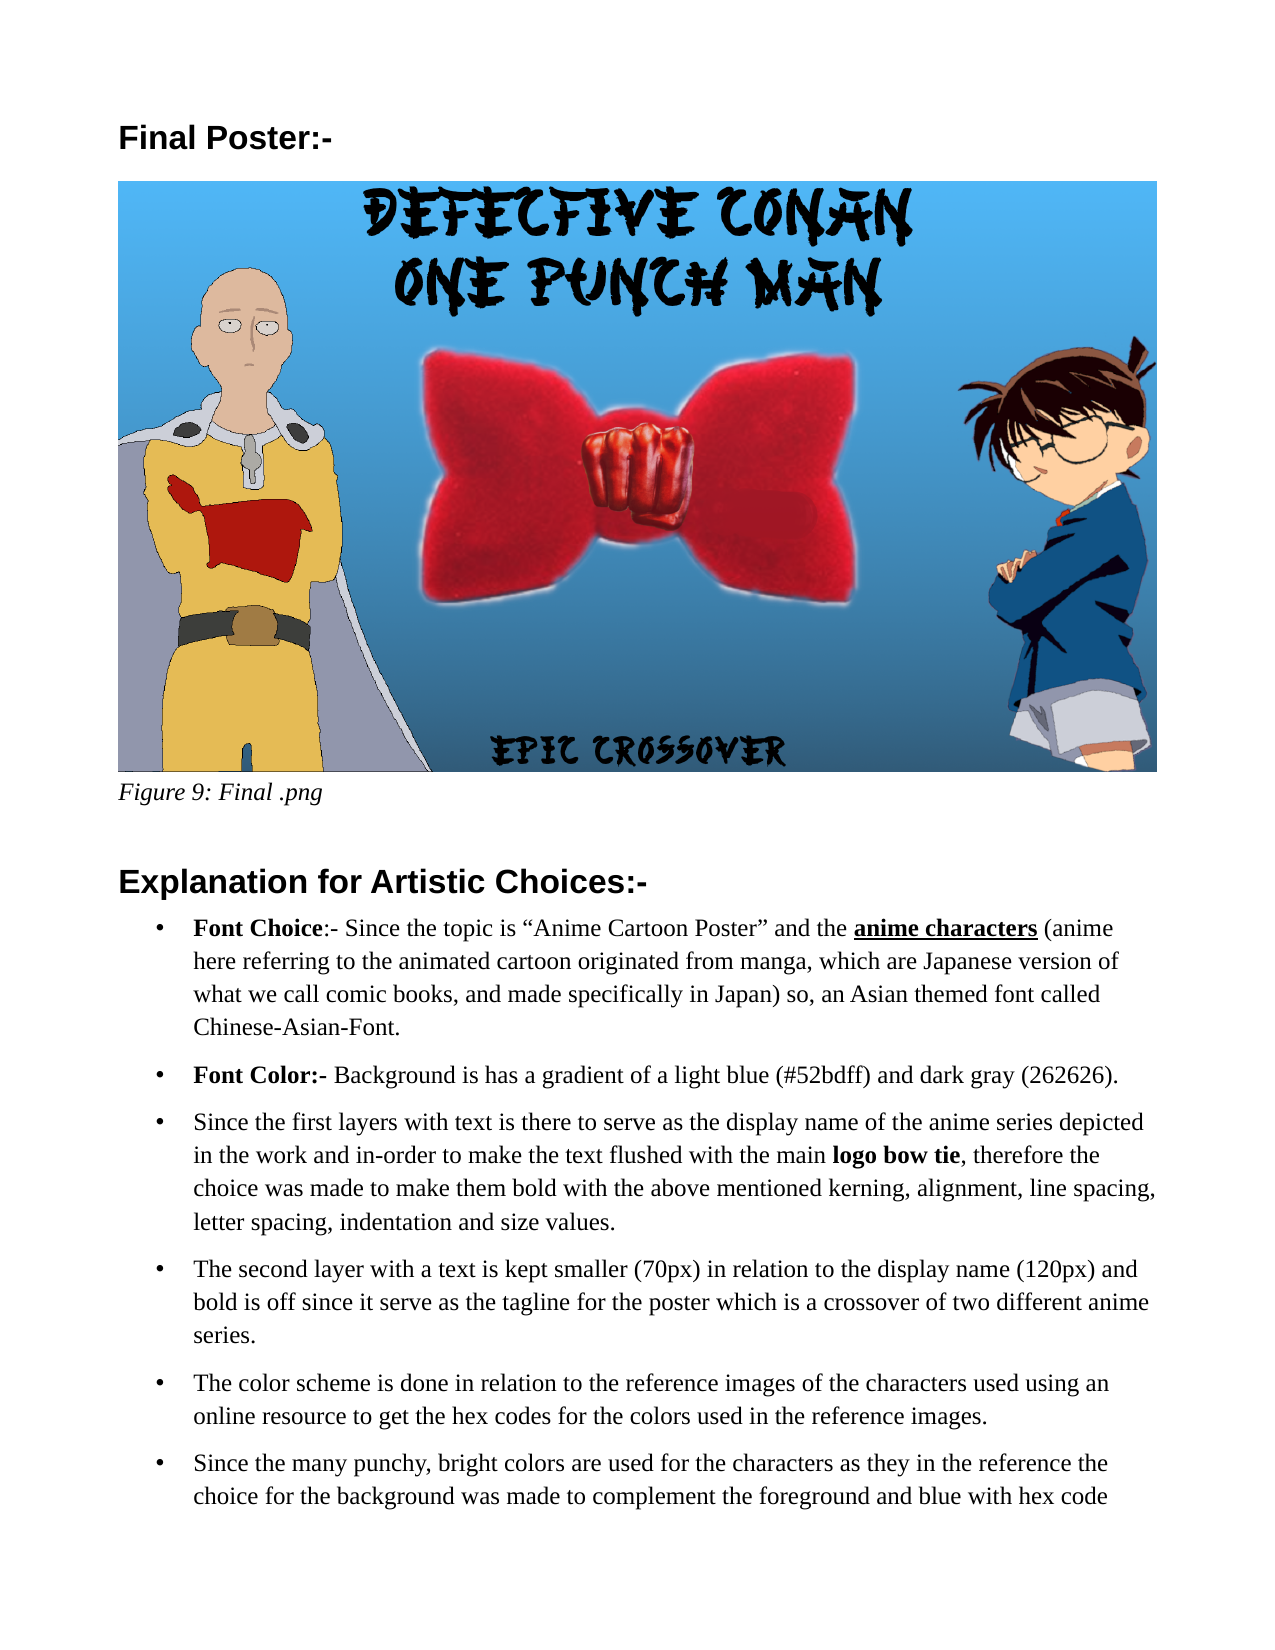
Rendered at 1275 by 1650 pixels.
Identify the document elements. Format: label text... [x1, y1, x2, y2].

list Font Color:- Background is has a gradient of a light blue (#52bdff) and dark gray (262626). [156, 1060, 1157, 1089]
list Since the first layers with text is there to serve as the display name of the anime series depicted in the work and in-order to make the text flushed with the main logo bow tie, therefore the choice was made to make them bold with the above mentioned kerning, alignment, line spacing, letter spacing, indentation and size values. [156, 1107, 1157, 1235]
list The second layer with a text is kept smaller (70px) in relation to the display name (120px) and bold is off since it serve as the tagline for the poster which is a crossover of two different anime series. [156, 1254, 1157, 1349]
list Since the many punchy, bright colors are used for the characters as they in the reference the choice for the background was made to complement the foreground and blue with hex code [156, 1448, 1157, 1510]
list Font Choice:- Since the topic is “Anime Cartoon Poster” and the anime characters (anime here referring to the animated cartoon originated from manga, which are Japanese version of what we call comic books, and made specifically in Japan) so, an Asian themed font called Chinese-Asian-Font. [156, 913, 1157, 1041]
subtitle Final Poster:- [118, 118, 1157, 157]
text Figure 9: Final .png [118, 772, 1157, 806]
subtitle Explanation for Artistic Choices:- [118, 862, 1157, 901]
picture [118, 181, 1157, 772]
list The color scheme is done in relation to the reference images of the characters used using an online resource to get the hex codes for the colors used in the reference images. [156, 1368, 1157, 1429]
